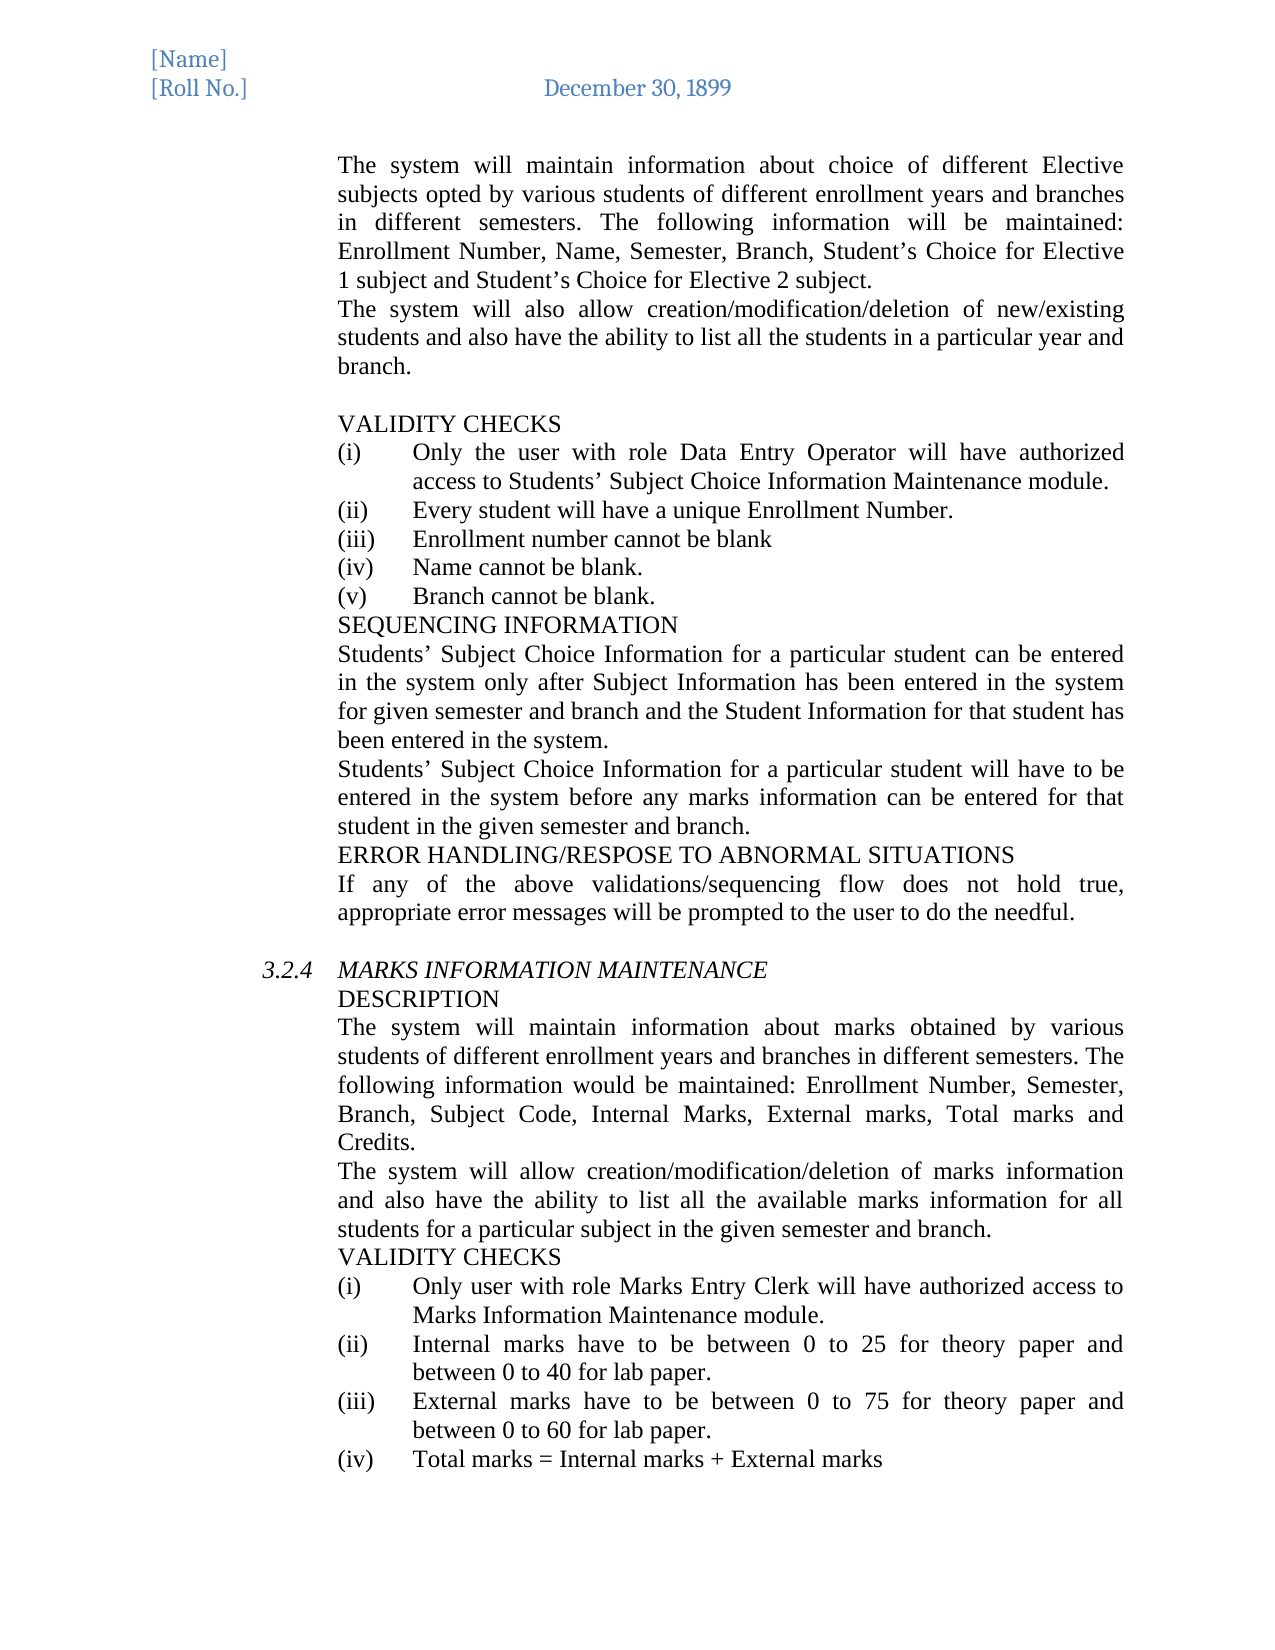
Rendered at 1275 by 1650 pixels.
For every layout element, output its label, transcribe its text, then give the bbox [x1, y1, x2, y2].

list MARKS INFORMATION MAINTENANCE [262, 955, 1125, 984]
list If any of the above validations/sequencing flow does not hold true, appropriate error messages will be prompted to the user to do the needful. [337, 869, 1125, 926]
list The system will maintain information about marks obtained by various students of different enrollment years and branches in different semesters. The following information would be maintained: Enrollment Number, Semester, Branch, Subject Code, Internal Marks, External marks, Total marks and Credits. [337, 1012, 1125, 1156]
list VALIDITY CHECKS [262, 1242, 1125, 1271]
list Internal marks have to be between 0 to 25 for theory paper and between 0 to 40 for lab paper. [337, 1329, 1125, 1386]
list Enrollment number cannot be blank [337, 524, 1125, 552]
list Total marks = Internal marks + External marks [337, 1444, 1125, 1472]
list Only user with role Marks Entry Clerk will have authorized access to Marks Information Maintenance module. [337, 1271, 1125, 1329]
list Students’ Subject Choice Information for a particular student will have to be entered in the system before any marks information can be entered for that student in the given semester and branch. [337, 754, 1125, 840]
list DESCRIPTION [262, 984, 1125, 1012]
list Name cannot be blank. [337, 552, 1125, 581]
list The system will allow creation/modification/deletion of marks information and also have the ability to list all the available marks information for all students for a particular subject in the given semester and branch. [337, 1156, 1125, 1242]
list External marks have to be between 0 to 75 for theory paper and between 0 to 60 for lab paper. [337, 1386, 1125, 1444]
list Every student will have a unique Enrollment Number. [337, 495, 1125, 524]
list The system will maintain information about choice of different Elective subjects opted by various students of different enrollment years and branches in different semesters. The following information will be maintained: Enrollment Number, Name, Semester, Branch, Student’s Choice for Elective 1 subject and Student’s Choice for Elective 2 subject. [337, 150, 1125, 294]
list ERROR HANDLING/RESPOSE TO ABNORMAL SITUATIONS [262, 840, 1125, 869]
list The system will also allow creation/modification/deletion of new/existing students and also have the ability to list all the students in a particular year and branch. [337, 294, 1125, 380]
list Only the user with role Data Entry Operator will have authorized access to Students’ Subject Choice Information Maintenance module. [337, 437, 1125, 495]
list Branch cannot be blank. [337, 581, 1125, 610]
list VALIDITY CHECKS [262, 409, 1125, 437]
list Students’ Subject Choice Information for a particular student can be entered in the system only after Subject Information has been entered in the system for given semester and branch and the Student Information for that student has been entered in the system. [337, 639, 1125, 754]
list SEQUENCING INFORMATION [262, 610, 1125, 639]
